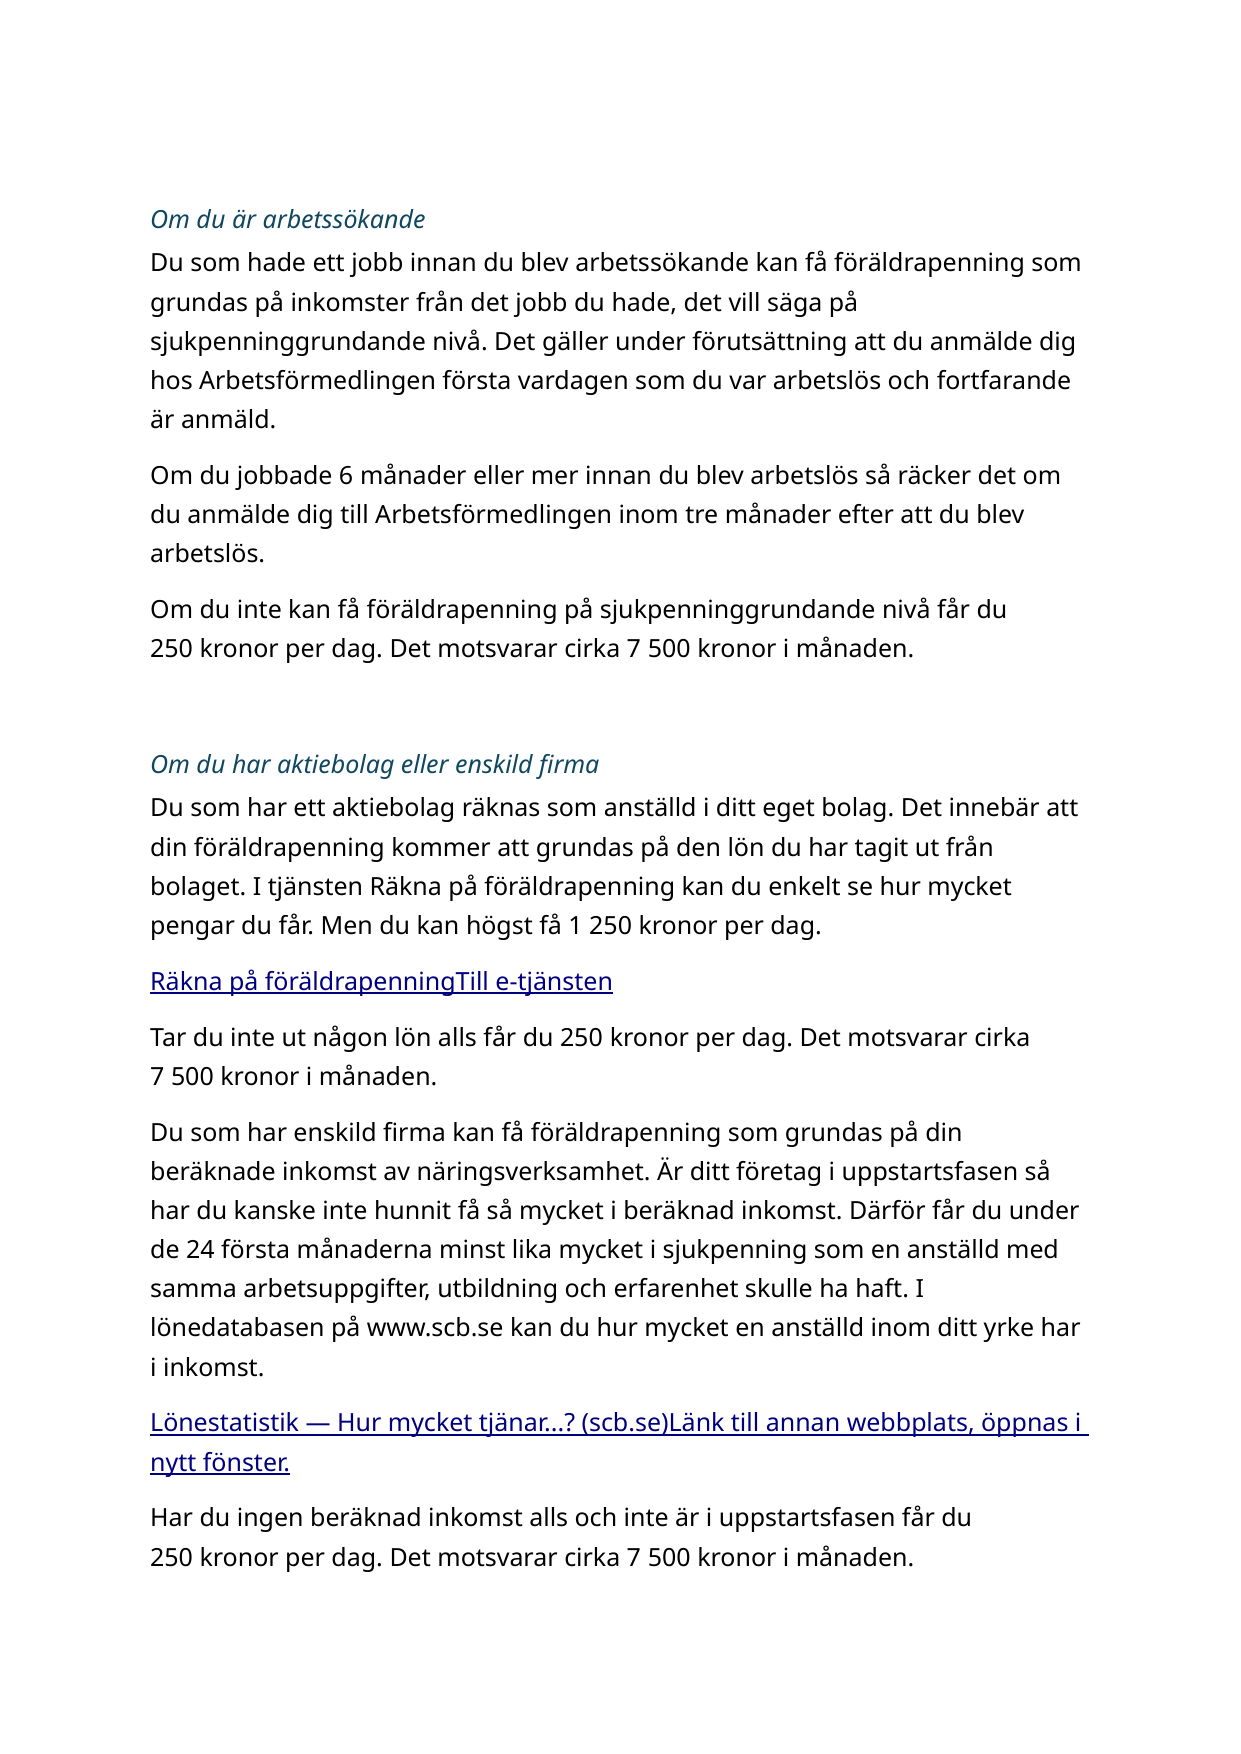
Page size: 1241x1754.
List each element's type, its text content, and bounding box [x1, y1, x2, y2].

text Om du inte kan få föräldrapenning på sjukpenninggrundande nivå får du 250 kronor per dag. Det motsvarar cirka 7 500 kronor i månaden. [150, 592, 1090, 665]
text Du som hade ett jobb innan du blev arbetssökande kan få föräldrapenning som grundas på inkomster från det jobb du hade, det vill säga på sjukpenninggrundande nivå. Det gäller under förutsättning att du anmälde dig hos Arbetsförmedlingen första vardagen som du var arbetslös och fortfarande är anmäld. [150, 245, 1090, 436]
text Räkna på föräldrapenningTill e-tjänsten [150, 963, 1090, 997]
text Du som har enskild firma kan få föräldrapenning som grundas på din beräknade inkomst av näringsverksamhet. Är ditt företag i uppstartsfasen så har du kanske inte hunnit få så mycket i beräknad inkomst. Därför får du under de 24 första månaderna minst lika mycket i sjukpenning som en anställd med samma arbetsuppgifter, utbildning och erfarenhet skulle ha haft. I lönedatabasen på www.scb.se kan du hur mycket en anställd inom ditt yrke har i inkomst. [150, 1114, 1090, 1383]
text Om du jobbade 6 månader eller mer innan du blev arbetslös så räcker det om du anmälde dig till Arbetsförmedlingen inom tre månader efter att du blev arbetslös. [150, 457, 1090, 570]
subtitle Om du är arbetssökande [150, 202, 1090, 236]
text Lönestatistik — Hur mycket tjänar...? (scb.se)Länk till annan webbplats, öppnas i nytt fönster. [150, 1405, 1090, 1478]
text Har du ingen beräknad inkomst alls och inte är i uppstartsfasen får du 250 kronor per dag. Det motsvarar cirka 7 500 kronor i månaden. [150, 1500, 1090, 1573]
text Tar du inte ut någon lön alls får du 250 kronor per dag. Det motsvarar cirka 7 500 kronor i månaden. [150, 1019, 1090, 1092]
text Du som har ett aktiebolag räknas som anställd i ditt eget bolag. Det innebär att din föräldrapenning kommer att grundas på den lön du har tagit ut från bolaget. I tjänsten Räkna på föräldrapenning kan du enkelt se hur mycket pengar du får. Men du kan högst få 1 250 kronor per dag. [150, 790, 1090, 942]
subtitle Om du har aktiebolag eller enskild firma [150, 747, 1090, 781]
